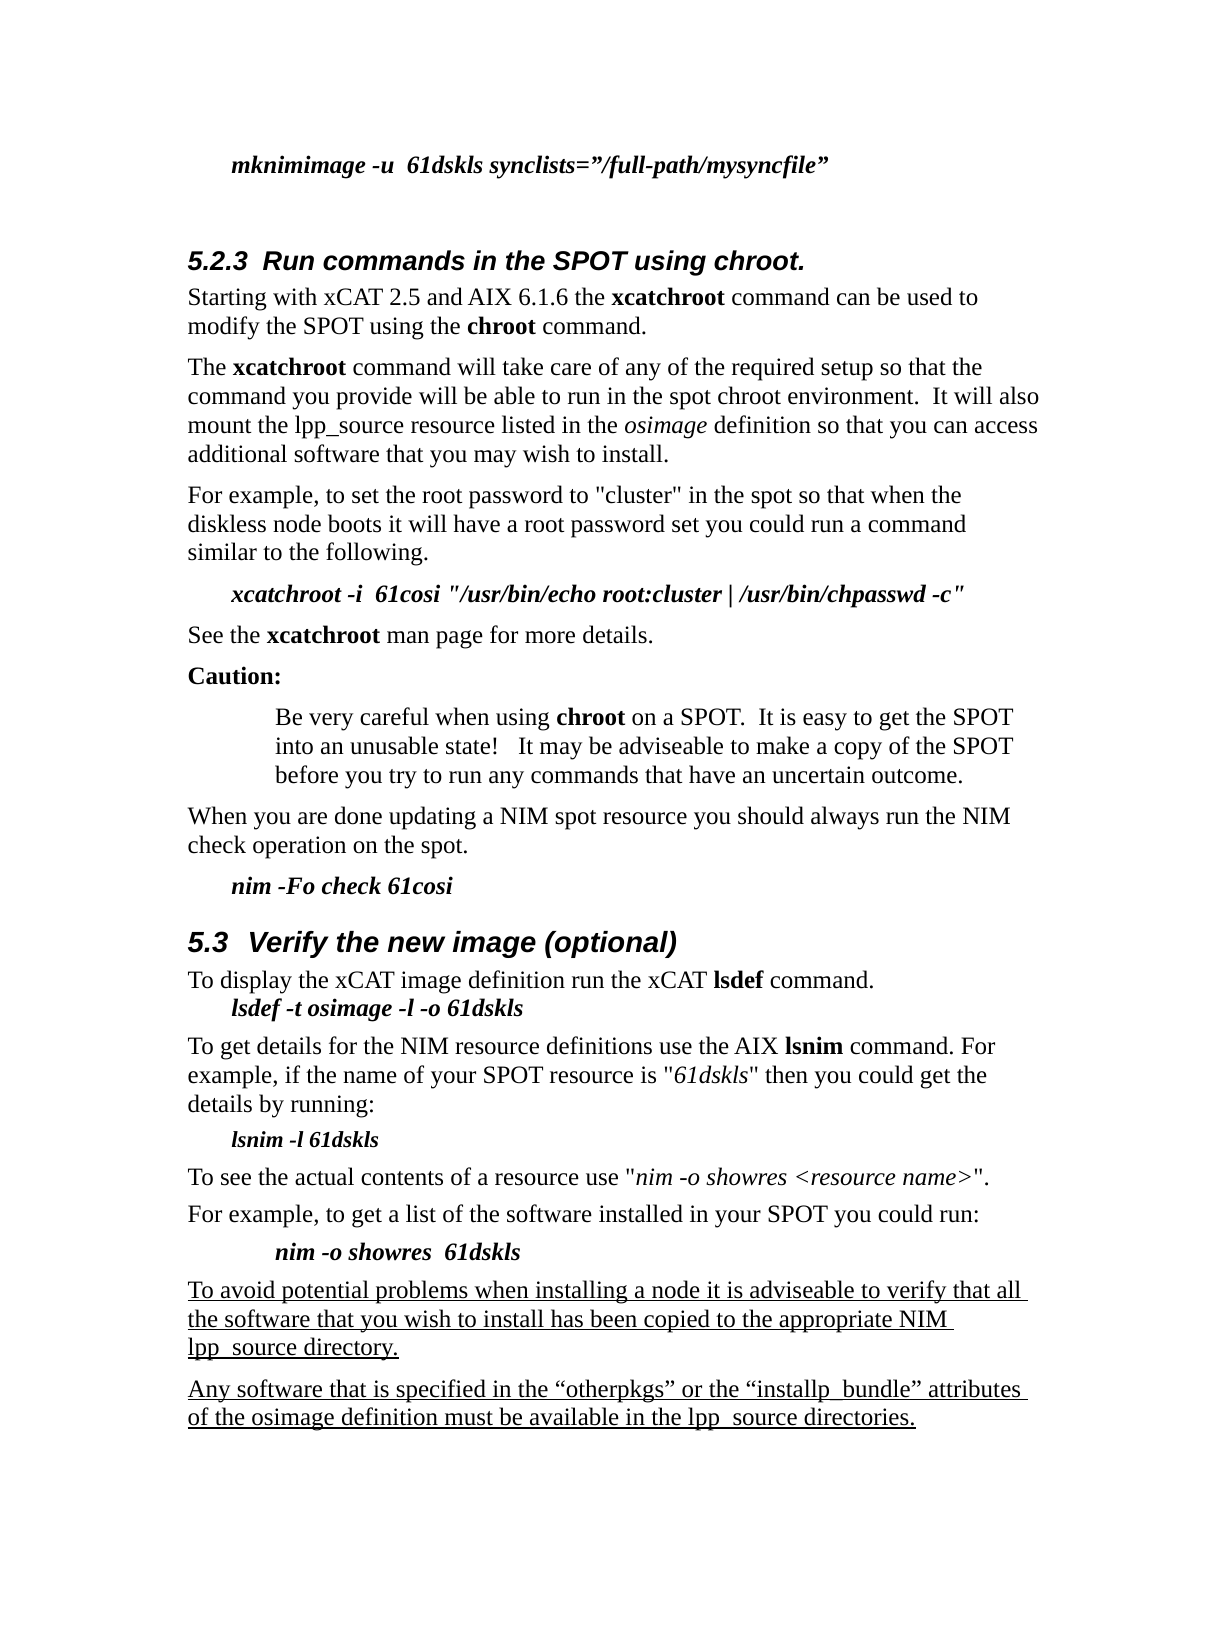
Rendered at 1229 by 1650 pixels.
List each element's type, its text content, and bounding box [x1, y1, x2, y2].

text mknimimage -u 61dskls synclists=”/full-path/mysyncfile” [187, 150, 1041, 179]
text The xcatchroot command will take care of any of the required setup so that the command you provide will be able to run in the spot chroot environment. It will also mount the lpp_source resource listed in the osimage definition so that you can access additional software that you may wish to install. [187, 352, 1041, 467]
text For example, to get a list of the software installed in your SPOT you could run: [187, 1199, 1041, 1228]
text nim -o showres 61dskls [187, 1237, 1041, 1266]
text To see the actual contents of a resource use "nim -o showres <resource name>". [187, 1162, 1041, 1191]
subtitle Run commands in the SPOT using chroot. [187, 245, 1041, 276]
text For example, to set the root password to "cluster" in the spot so that when the diskless node boots it will have a root password set you could run a command similar to the following. [187, 480, 1041, 566]
text nim -Fo check 61cosi [187, 871, 1041, 900]
text lsnim -l 61dskls [187, 1126, 1041, 1153]
text See the xcatchroot man page for more details. [187, 620, 1041, 649]
text When you are done updating a NIM spot resource you should always run the NIM check operation on the spot. [187, 801, 1041, 859]
subtitle Verify the new image (optional) [187, 925, 1041, 958]
text xcatchroot -i 61cosi "/usr/bin/echo root:cluster | /usr/bin/chpasswd -c" [187, 579, 1041, 607]
text To display the xCAT image definition run the xCAT lsdef command. [187, 965, 1041, 993]
text Any software that is specified in the “otherpkgs” or the “installp_bundle” attributes of the osimage definition must be available in the lpp_source directories. [187, 1374, 1041, 1431]
text Be very careful when using chroot on a SPOT. It is easy to get the SPOT into an unusable state! It may be adviseable to make a copy of the SPOT before you try to run any commands that have an uncertain outcome. [275, 702, 1041, 789]
text Caution: [187, 661, 1041, 690]
text To avoid potential problems when installing a node it is adviseable to verify that all the software that you wish to install has been copied to the appropriate NIM lpp_source directory. [187, 1275, 1041, 1361]
text To get details for the NIM resource definitions use the AIX lsnim command. For example, if the name of your SPOT resource is "61dskls" then you could get the details by running: [187, 1031, 1041, 1117]
text Starting with xCAT 2.5 and AIX 6.1.6 the xcatchroot command can be used to modify the SPOT using the chroot command. [187, 282, 1041, 340]
text lsdef -t osimage -l -o 61dskls [187, 993, 1041, 1022]
